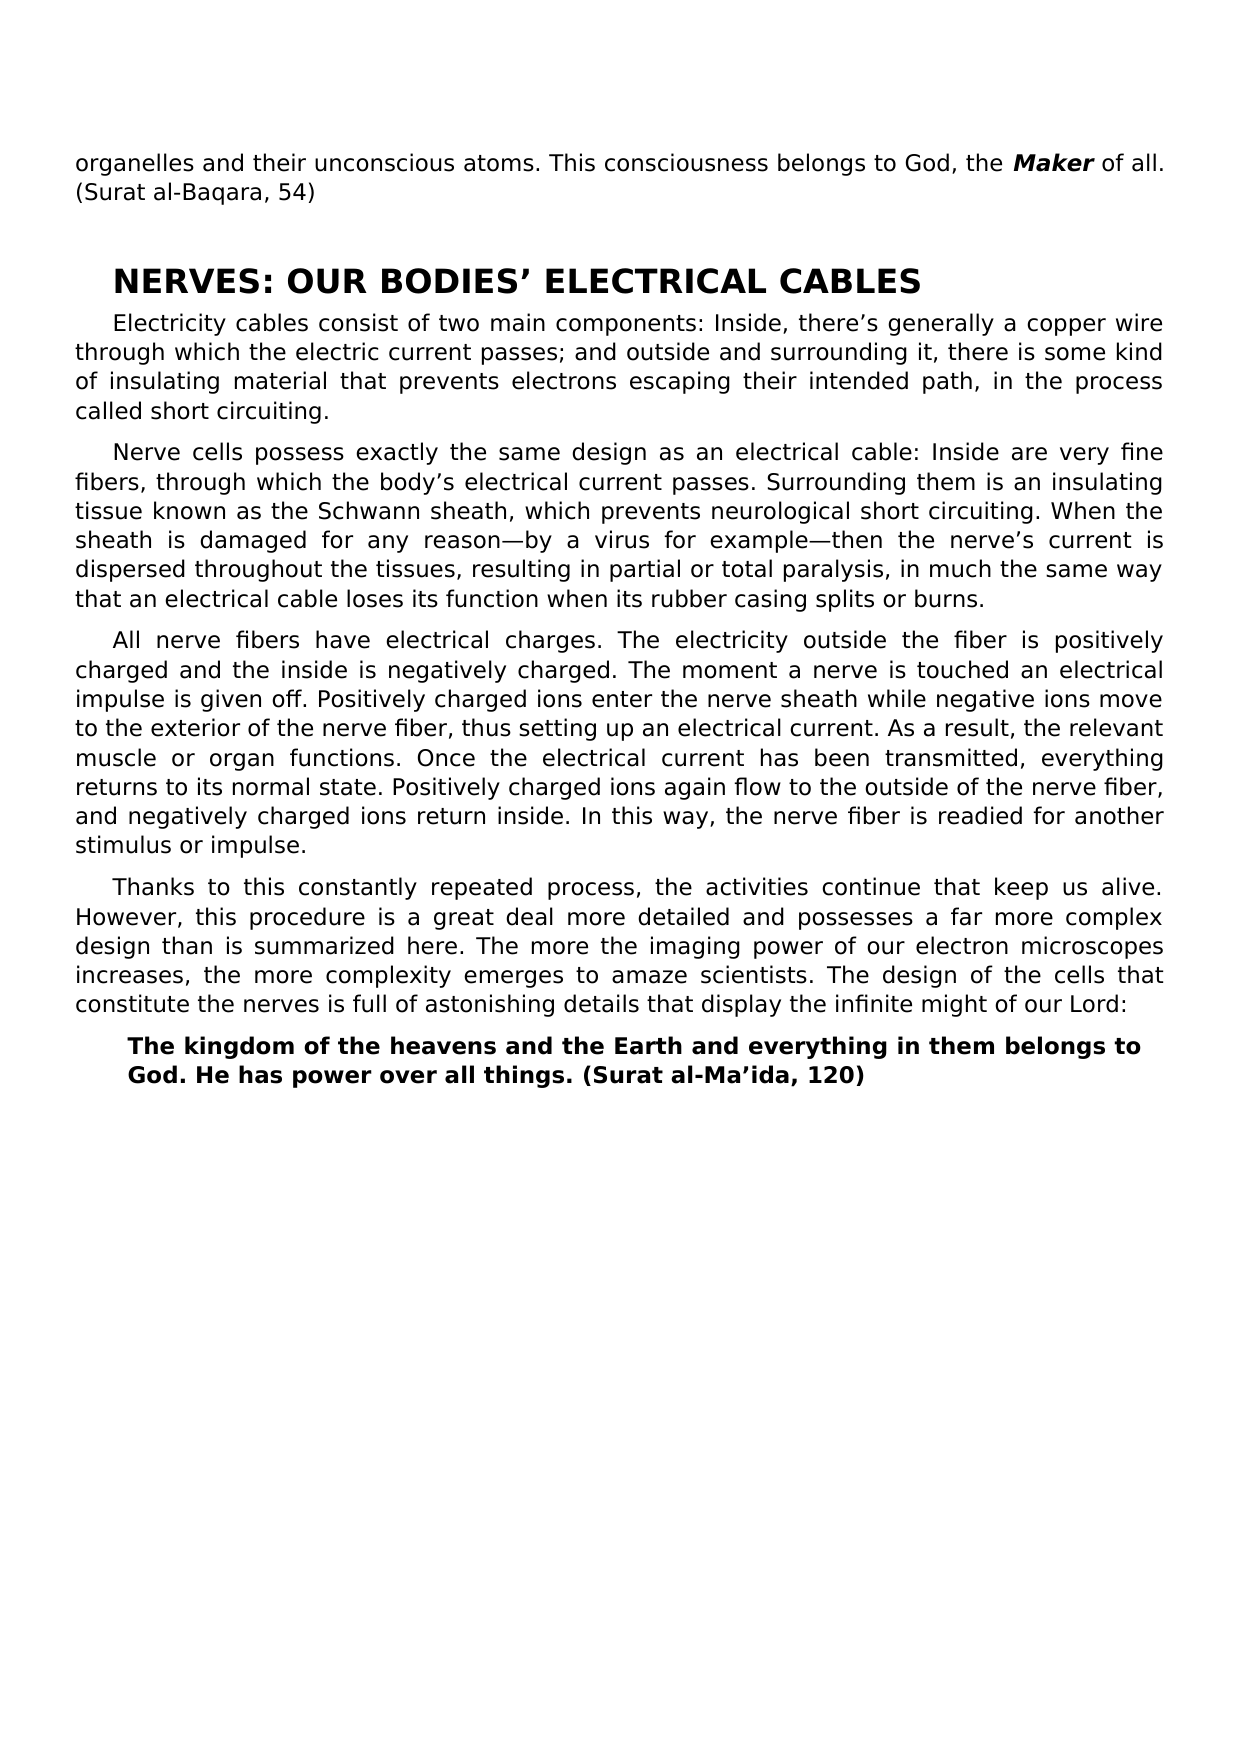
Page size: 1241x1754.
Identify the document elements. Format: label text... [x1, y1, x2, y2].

text The kingdom of the heavens and the Earth and everything in them belongs to God. He has power over all things. (Surat al-Ma’ida, 120) [127, 1033, 1143, 1089]
text Thanks to this constantly repeated process, the activities continue that keep us alive. However, this procedure is a great deal more detailed and possesses a far more complex design than is summarized here. The more the imaging power of our electron microscopes increases, the more complexity emerges to amaze scientists. The design of the cells that constitute the nerves is full of astonishing details that display the infinite might of our Lord: [75, 874, 1165, 1018]
text organelles and their unconscious atoms. This consciousness belongs to God, the Maker of all. (Surat al-Baqara, 54) [75, 150, 1165, 206]
text All nerve fibers have electrical charges. The electricity outside the fiber is positively charged and the inside is negatively charged. The moment a nerve is touched an electrical impulse is given off. Positively charged ions enter the nerve sheath while negative ions move to the exterior of the nerve fiber, thus setting up an electrical current. As a result, the relevant muscle or organ functions. Once the electrical current has been transmitted, everything returns to its normal state. Positively charged ions again flow to the outside of the nerve fiber, and negatively charged ions return inside. In this way, the nerve fiber is readied for another stimulus or impulse. [75, 628, 1165, 859]
text Nerve cells possess exactly the same design as an electrical cable: Inside are very fine fibers, through which the body’s electrical current passes. Surrounding them is an insulating tissue known as the Schwann sheath, which prevents neurological short circuiting. When the sheath is damaged for any reason—by a virus for example—then the nerve’s current is dispersed throughout the tissues, resulting in partial or total paralysis, in much the same way that an electrical cable loses its function when its rubber casing splits or burns. [75, 439, 1165, 613]
text Electricity cables consist of two main components: Inside, there’s generally a copper wire through which the electric current passes; and outside and surrounding it, there is some kind of insulating material that prevents electrons escaping their intended path, in the process called short circuiting. [75, 310, 1165, 424]
subtitle NERVES: OUR BODIES’ ELECTRICAL CABLES [112, 263, 1165, 302]
